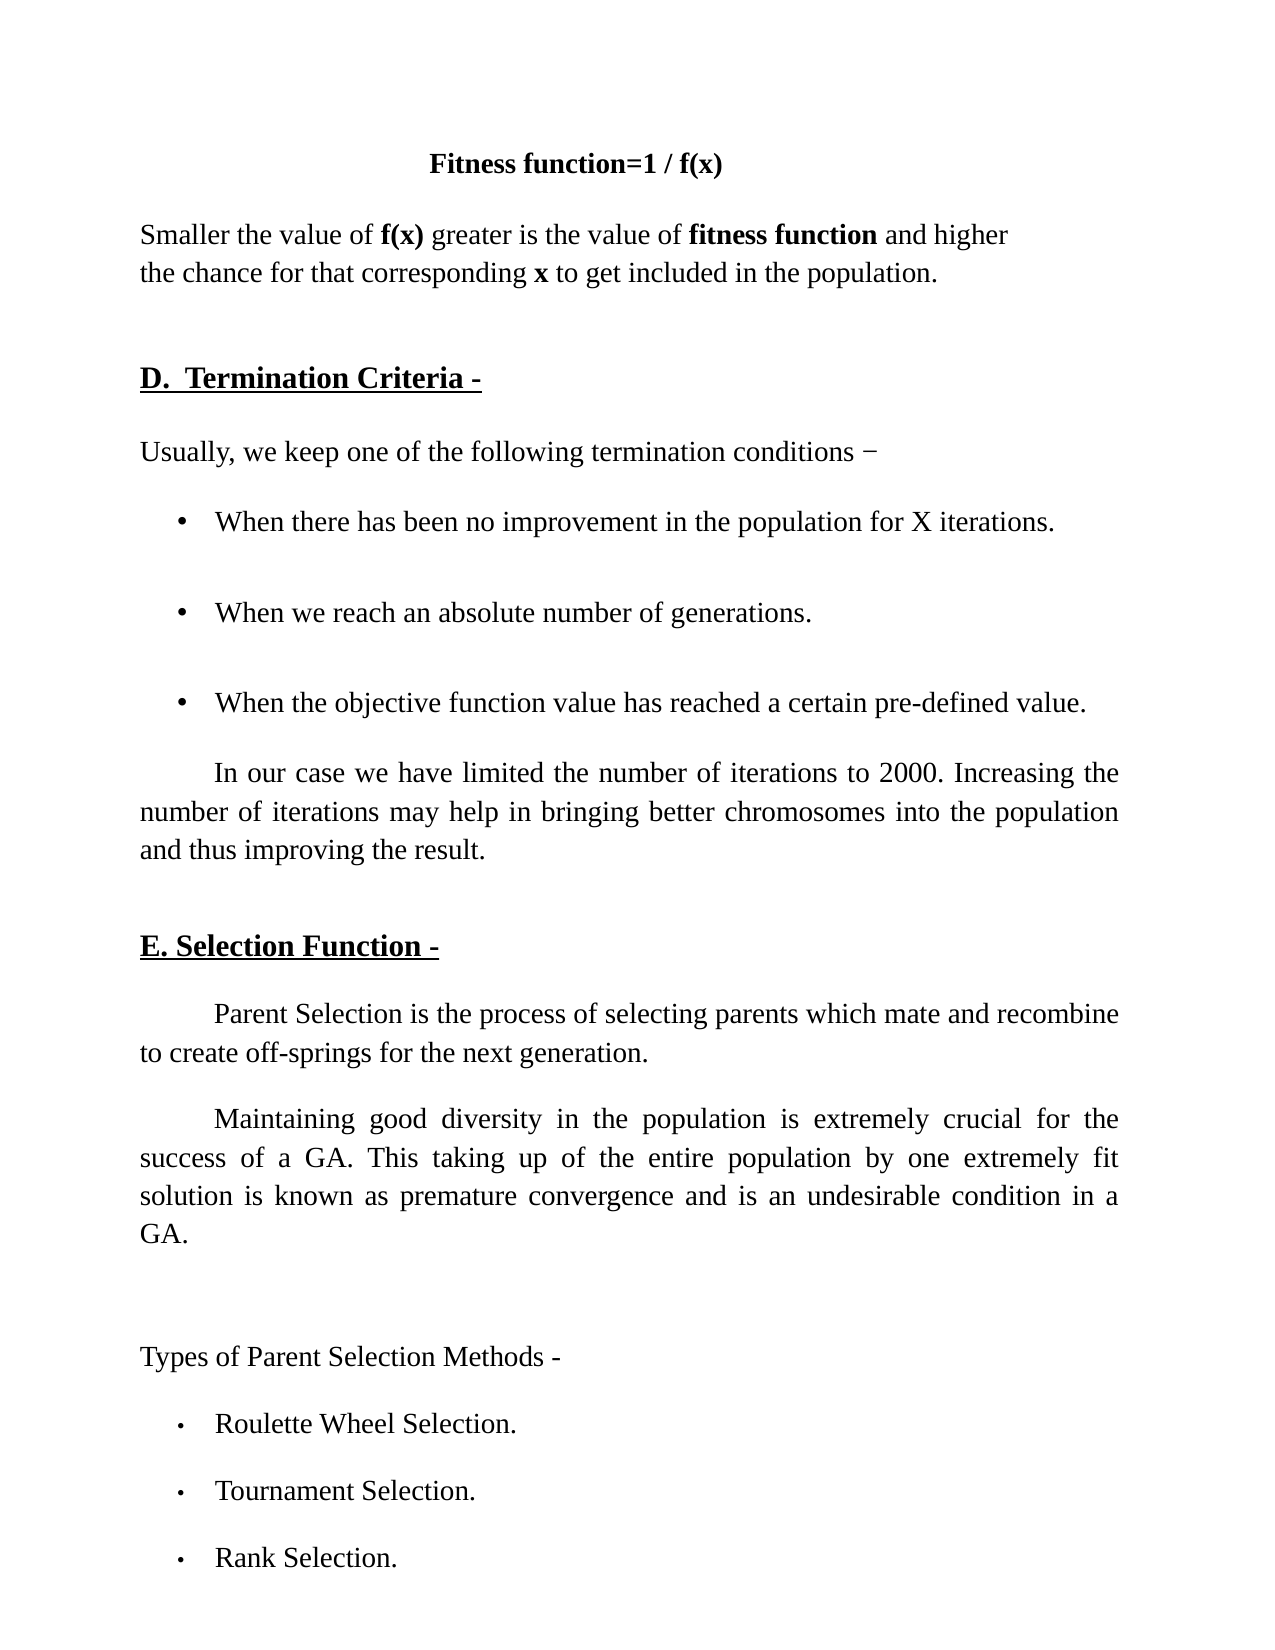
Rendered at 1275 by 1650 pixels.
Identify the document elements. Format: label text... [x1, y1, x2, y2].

list When there has been no improvement in the population for X iterations. [177, 500, 1135, 538]
list Tournament Selection. [177, 1473, 1135, 1507]
list Roulette Wheel Selection. [177, 1406, 1135, 1440]
text Parent Selection is the process of selecting parents which mate and recombine to create off-springs for the next generation. [139, 997, 1120, 1068]
list When we reach an absolute number of generations. [177, 591, 1135, 628]
text Smaller the value of f(x) greater is the value of fitness function and higher the chance for that corresponding x to get included in the population. [139, 217, 1012, 289]
text Maintaining good diversity in the population is extremely crucial for the success of a GA. This taking up of the entire population by one extremely fit solution is known as premature convergence and is an undesirable condition in a GA. [139, 1102, 1120, 1250]
text D. Termination Criteria - [139, 360, 1012, 396]
text Usually, we keep one of the following termination conditions − [139, 434, 1120, 468]
text E. Selection Function - [139, 927, 1120, 963]
list Rank Selection. [177, 1540, 1135, 1573]
text In our case we have limited the number of iterations to 2000. Increasing the number of iterations may help in bringing better chromosomes into the population and thus improving the result. [139, 756, 1120, 866]
text Fitness function=1 / f(x) [139, 146, 1012, 179]
text Types of Parent Selection Methods - [139, 1339, 1120, 1373]
list When the objective function value has reached a certain pre-defined value. [177, 682, 1135, 719]
